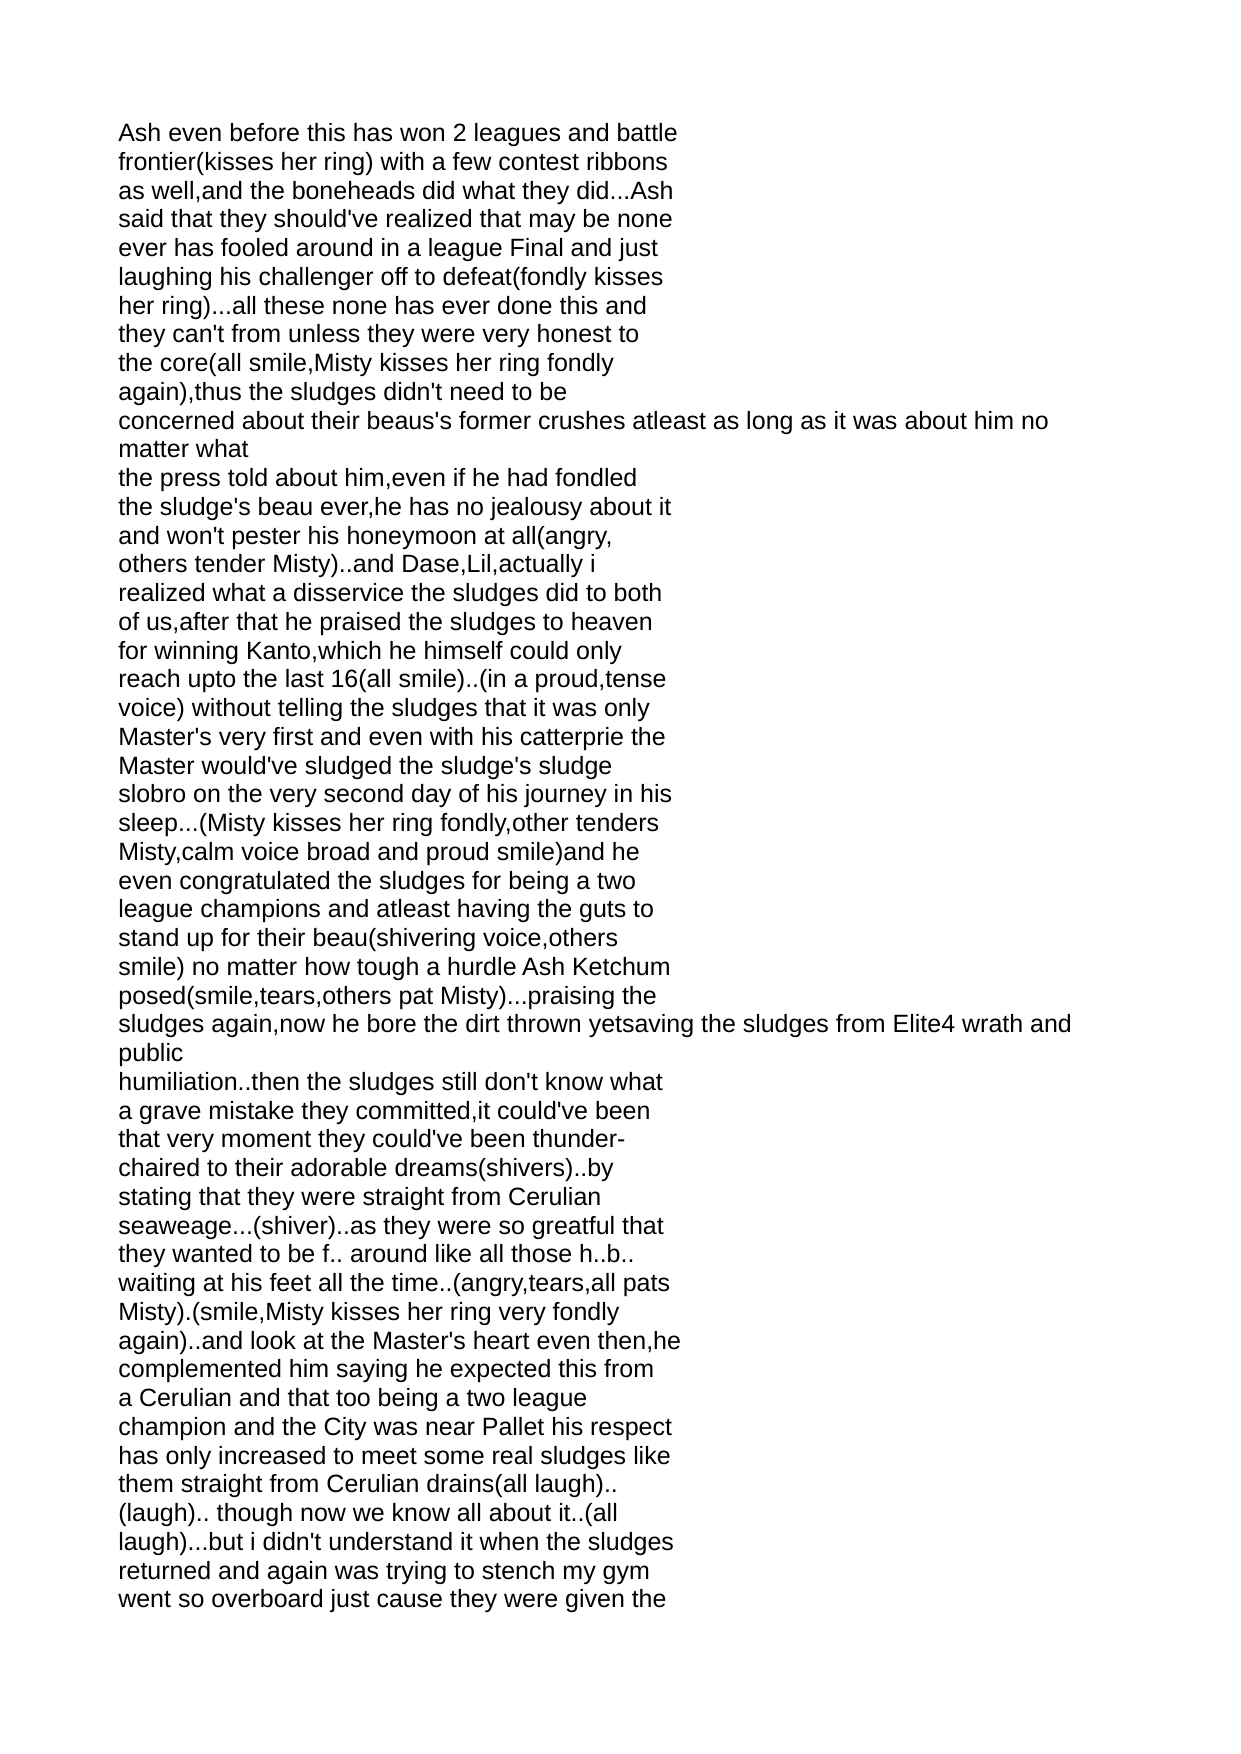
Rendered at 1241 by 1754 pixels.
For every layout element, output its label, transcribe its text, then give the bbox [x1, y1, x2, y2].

text the press told about him,even if he had fondled [118, 463, 1122, 492]
text slobro on the very second day of his journey in his [118, 779, 1122, 808]
text they can't from unless they were very honest to [118, 319, 1122, 348]
text them straight from Cerulian drains(all laugh).. [118, 1469, 1122, 1498]
text went so overboard just cause they were given the [118, 1584, 1122, 1613]
text as well,and the boneheads did what they did...Ash [118, 176, 1122, 204]
text said that they should've realized that may be none [118, 204, 1122, 233]
text others tender Misty)..and Dase,Lil,actually i [118, 549, 1122, 578]
text complemented him saying he expected this from [118, 1354, 1122, 1383]
text of us,after that he praised the sludges to heaven [118, 607, 1122, 636]
text reach upto the last 16(all smile)..(in a proud,tense [118, 664, 1122, 693]
text seaweage...(shiver)..as they were so greatful that [118, 1211, 1122, 1239]
text champion and the City was near Pallet his respect [118, 1412, 1122, 1441]
text Ash even before this has won 2 leagues and battle [118, 118, 1122, 147]
text voice) without telling the sludges that it was only [118, 693, 1122, 722]
text smile) no matter how tough a hurdle Ash Ketchum [118, 952, 1122, 981]
text waiting at his feet all the time..(angry,tears,all pats [118, 1268, 1122, 1297]
text stand up for their beau(shivering voice,others [118, 923, 1122, 952]
text Misty,calm voice broad and proud smile)and he [118, 837, 1122, 866]
text concerned about their beaus's former crushes atleast as long as it was about him no matter what [118, 406, 1122, 463]
text frontier(kisses her ring) with a few contest ribbons [118, 147, 1122, 176]
text chaired to their adorable dreams(shivers)..by [118, 1153, 1122, 1182]
text returned and again was trying to stench my gym [118, 1556, 1122, 1584]
text sludges again,now he bore the dirt thrown yetsaving the sludges from Elite4 wrath and public [118, 1009, 1122, 1067]
text has only increased to meet some real sludges like [118, 1441, 1122, 1469]
text ever has fooled around in a league Final and just [118, 233, 1122, 262]
text her ring)...all these none has ever done this and [118, 291, 1122, 319]
text realized what a disservice the sludges did to both [118, 578, 1122, 607]
text league champions and atleast having the guts to [118, 894, 1122, 923]
text even congratulated the sludges for being a two [118, 866, 1122, 894]
text (laugh).. though now we know all about it..(all [118, 1498, 1122, 1527]
text posed(smile,tears,others pat Misty)...praising the [118, 981, 1122, 1009]
text Master would've sludged the sludge's sludge [118, 751, 1122, 779]
text the sludge's beau ever,he has no jealousy about it [118, 492, 1122, 521]
text laughing his challenger off to defeat(fondly kisses [118, 262, 1122, 291]
text sleep...(Misty kisses her ring fondly,other tenders [118, 808, 1122, 837]
text humiliation..then the sludges still don't know what [118, 1067, 1122, 1096]
text they wanted to be f.. around like all those h..b.. [118, 1239, 1122, 1268]
text Master's very first and even with his catterprie the [118, 722, 1122, 751]
text that very moment they could've been thunder- [118, 1124, 1122, 1153]
text again)..and look at the Master's heart even then,he [118, 1326, 1122, 1354]
text a grave mistake they committed,it could've been [118, 1096, 1122, 1124]
text and won't pester his honeymoon at all(angry, [118, 521, 1122, 549]
text the core(all smile,Misty kisses her ring fondly [118, 348, 1122, 377]
text again),thus the sludges didn't need to be [118, 377, 1122, 406]
text laugh)...but i didn't understand it when the sludges [118, 1527, 1122, 1556]
text stating that they were straight from Cerulian [118, 1182, 1122, 1211]
text for winning Kanto,which he himself could only [118, 636, 1122, 664]
text a Cerulian and that too being a two league [118, 1383, 1122, 1412]
text Misty).(smile,Misty kisses her ring very fondly [118, 1297, 1122, 1326]
